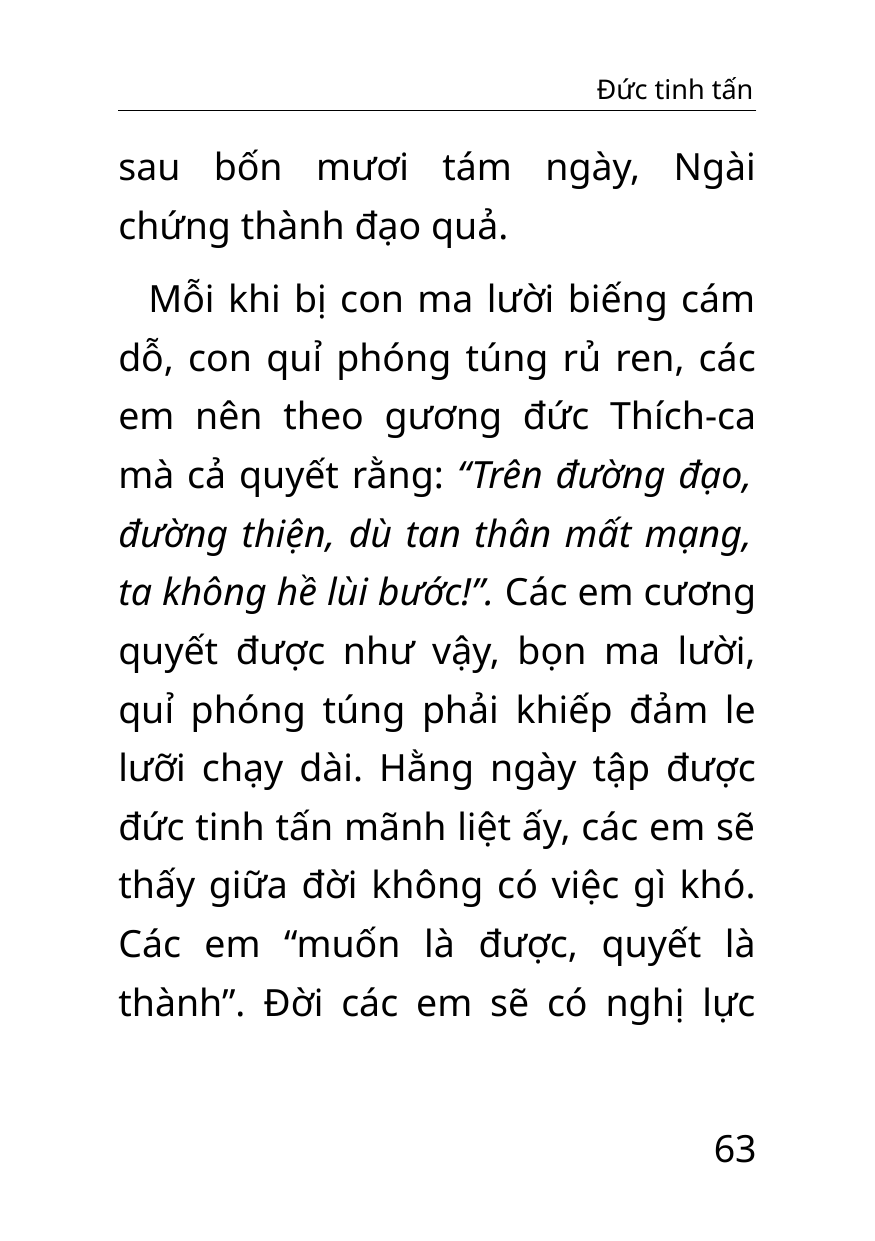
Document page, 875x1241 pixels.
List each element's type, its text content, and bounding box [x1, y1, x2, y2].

text Mỗi khi bị con ma lười biếng cám dỗ, con quỉ phóng túng rủ ren, các em nên theo gương đức Thích-ca mà cả quyết rằng: “Trên đường đạo, đường thiện, dù tan thân mất mạng, ta không hề lùi bước!”. Các em cương quyết được như vậy, bọn ma lười, quỉ phóng túng phải khiếp đảm le lưỡi chạy dài. Hằng ngày tập được đức tinh tấn mãnh liệt ấy, các em sẽ thấy giữa đời không có việc gì khó. Các em “muốn là được, quyết là thành”. Ðời các em sẽ có nghị lực [118, 272, 756, 1027]
text sau bốn mươi tám ngày, Ngài chứng thành đạo quả. [118, 141, 756, 250]
